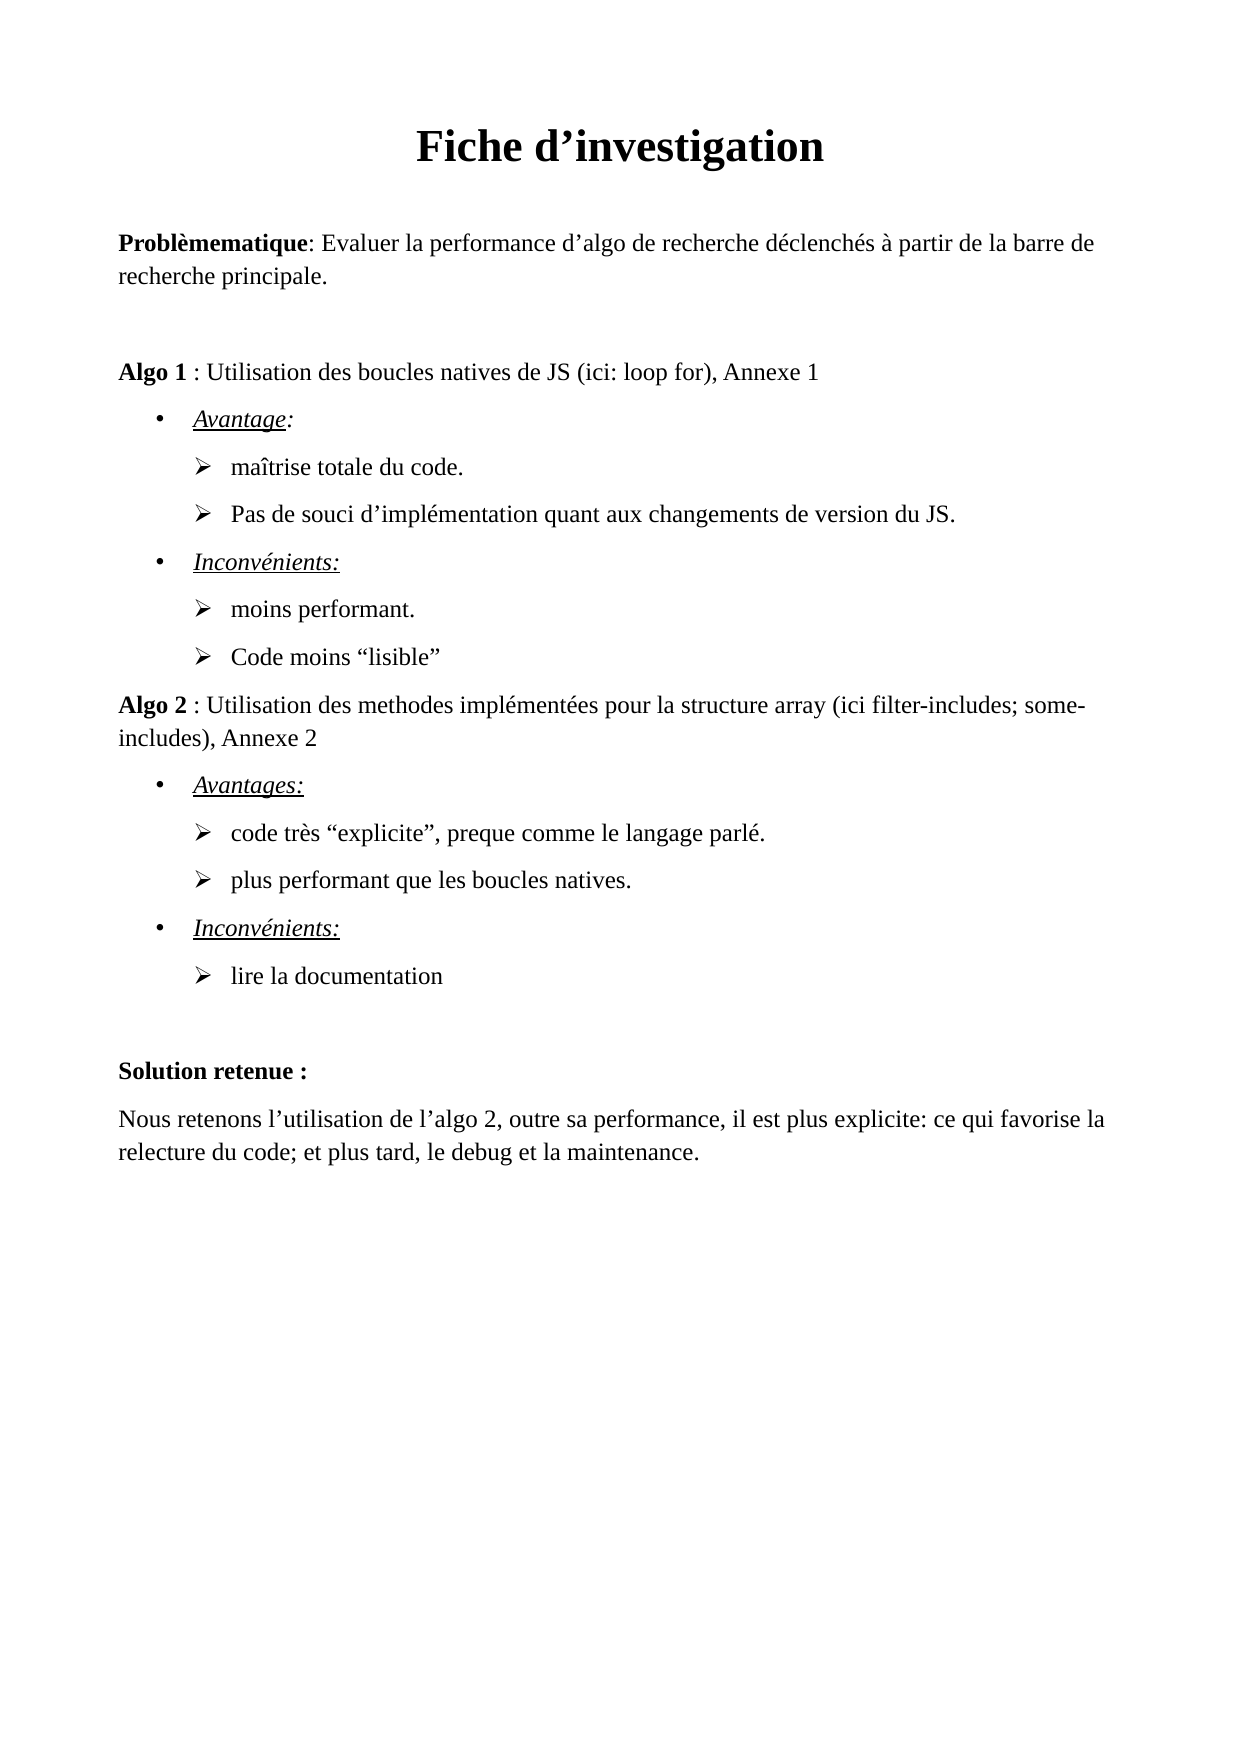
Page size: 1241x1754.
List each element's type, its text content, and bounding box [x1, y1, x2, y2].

list moins performant. [193, 594, 1122, 623]
list code très “explicite”, preque comme le langage parlé. [193, 818, 1122, 847]
list plus performant que les boucles natives. [193, 866, 1122, 894]
list lire la documentation [193, 961, 1122, 989]
list maîtrise totale du code. [193, 452, 1122, 481]
text Fiche d’investigation [118, 118, 1122, 171]
list Inconvénients: [156, 547, 1122, 576]
list Code moins “lisible” [193, 642, 1122, 671]
text Algo 2 : Utilisation des methodes implémentées pour la structure array (ici filter-includes; some-includes), Annexe 2 [118, 690, 1122, 752]
list Avantage: [156, 404, 1122, 433]
text Nous retenons l’utilisation de l’algo 2, outre sa performance, il est plus explicite: ce qui favorise la relecture du code; et plus tard, le debug et la maintenance. [118, 1104, 1122, 1165]
list Avantages: [156, 770, 1122, 799]
text Solution retenue : [118, 1056, 1122, 1085]
text Problèmematique: Evaluer la performance d’algo de recherche déclenchés à partir de la barre de recherche principale. [118, 228, 1122, 290]
text Algo 1 : Utilisation des boucles natives de JS (ici: loop for), Annexe 1 [118, 357, 1122, 385]
list Pas de souci d’implémentation quant aux changements de version du JS. [193, 499, 1122, 528]
list Inconvénients: [156, 913, 1122, 942]
